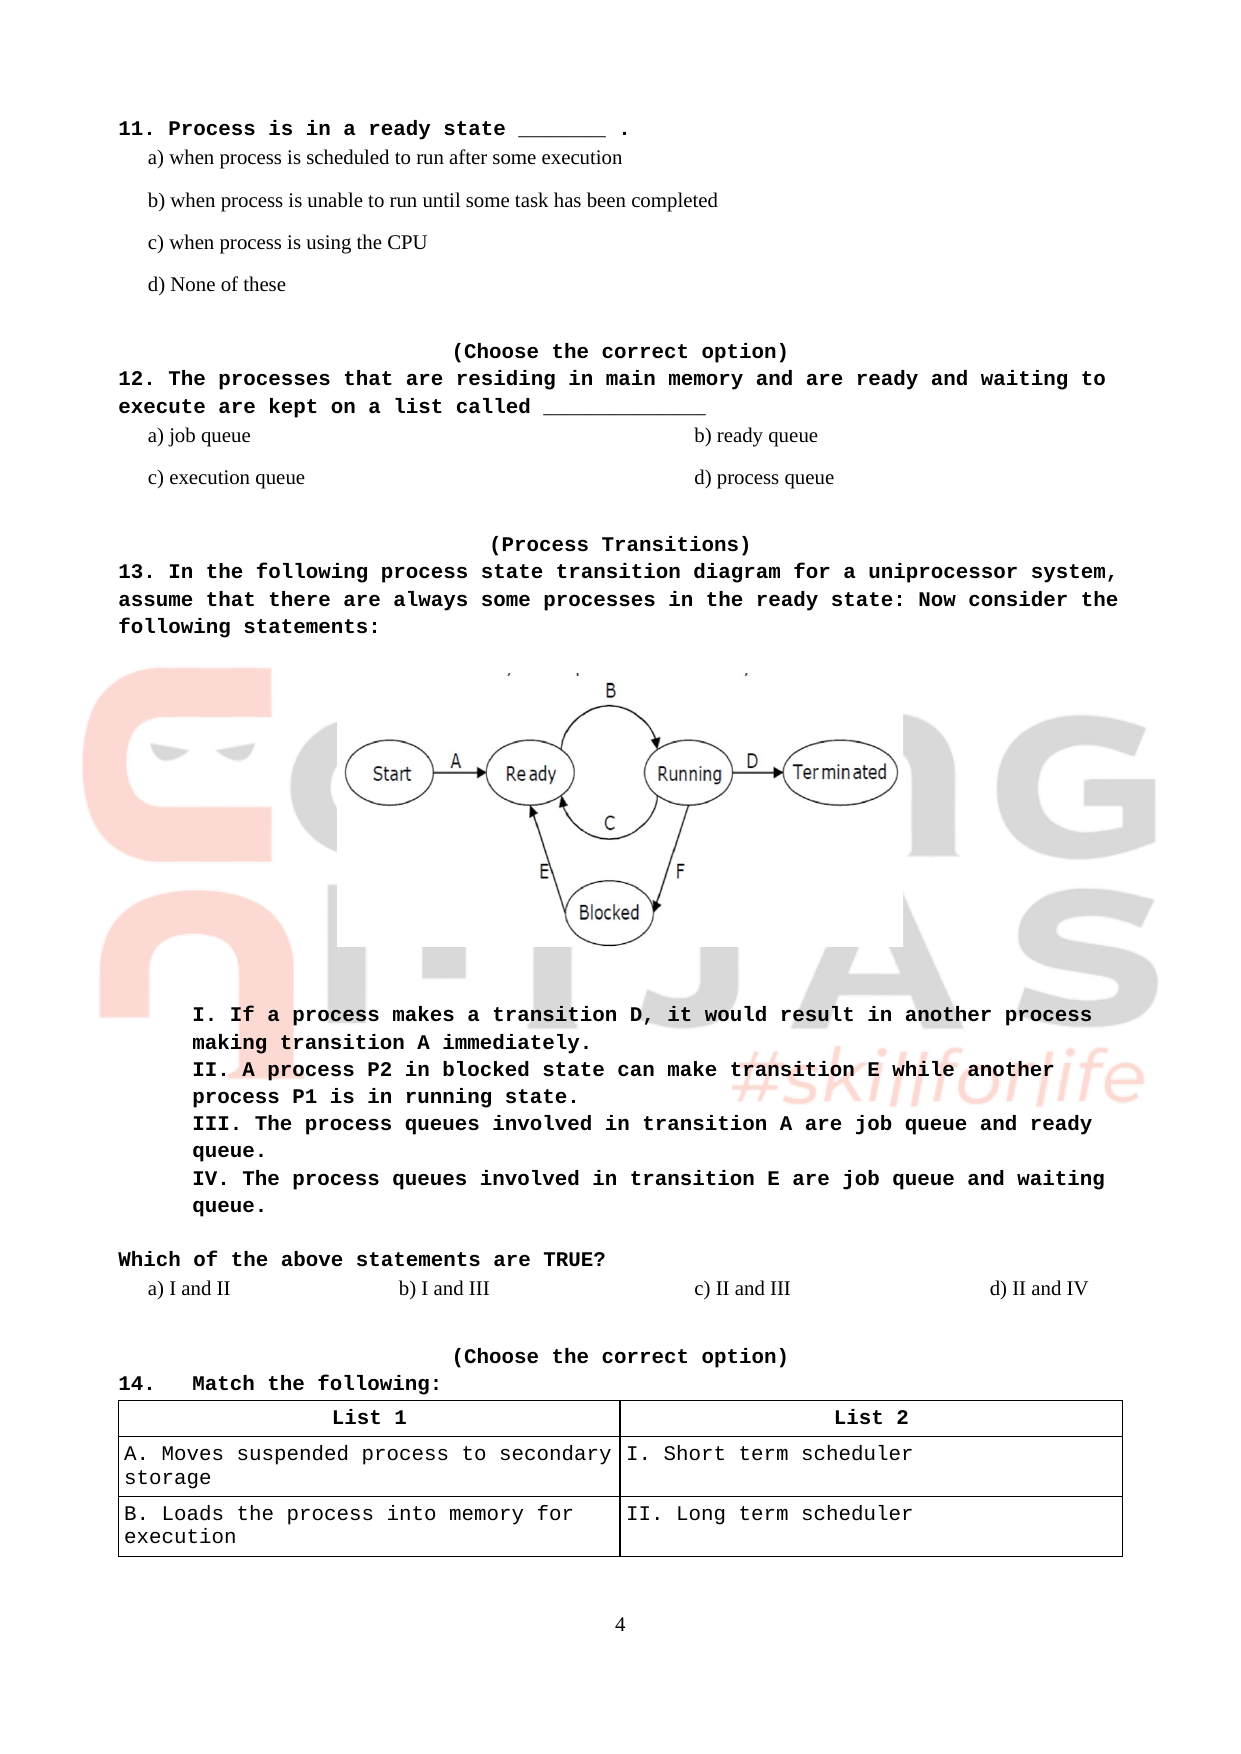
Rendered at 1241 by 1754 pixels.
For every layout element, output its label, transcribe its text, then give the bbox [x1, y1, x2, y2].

text I. If a process makes a transition D, it would result in another process making transition A immediately. [192, 1004, 1122, 1055]
table_header List 1 [119, 1401, 619, 1436]
text a) I and II b) I and III c) II and III d) II and IV [148, 1276, 1122, 1300]
text c) when process is using the CPU [148, 230, 1122, 254]
text II. A process P2 in blocked state can make transition E while another process P1 is in running state. [192, 1059, 1122, 1110]
table_cell I. Short term scheduler [621, 1437, 1122, 1496]
table_header List 2 [621, 1401, 1122, 1436]
text (Choose the correct option) [118, 341, 1122, 365]
picture [337, 670, 904, 947]
text b) when process is unable to run until some task has been completed [148, 187, 1122, 212]
text 11. Process is in a ready state _______ . [118, 118, 1122, 142]
text IV. The process queues involved in transition E are job queue and waiting queue. [192, 1168, 1122, 1218]
text Which of the above statements are TRUE? [118, 1249, 1122, 1273]
table_cell A. Moves suspended process to secondary storage [119, 1437, 619, 1496]
text 14. Match the following: [118, 1373, 1122, 1397]
text 13. In the following process state transition diagram for a uniprocessor system, assume that there are always some processes in the ready state: Now consider the following statements: [118, 562, 1122, 639]
text a) job queue b) ready queue [148, 423, 1122, 447]
text (Process Transitions) [118, 534, 1122, 558]
text 12. The processes that are residing in main memory and are ready and waiting to execute are kept on a list called _____________ [118, 368, 1122, 419]
text d) None of these [148, 272, 1122, 296]
text a) when process is scheduled to run after some execution [148, 145, 1122, 169]
text c) execution queue d) process queue [148, 465, 1122, 489]
table_cell B. Loads the process into memory for execution [119, 1497, 619, 1556]
text III. The process queues involved in transition A are job queue and ready queue. [192, 1113, 1122, 1164]
text (Choose the correct option) [118, 1346, 1122, 1369]
table_cell II. Long term scheduler [621, 1497, 1122, 1556]
